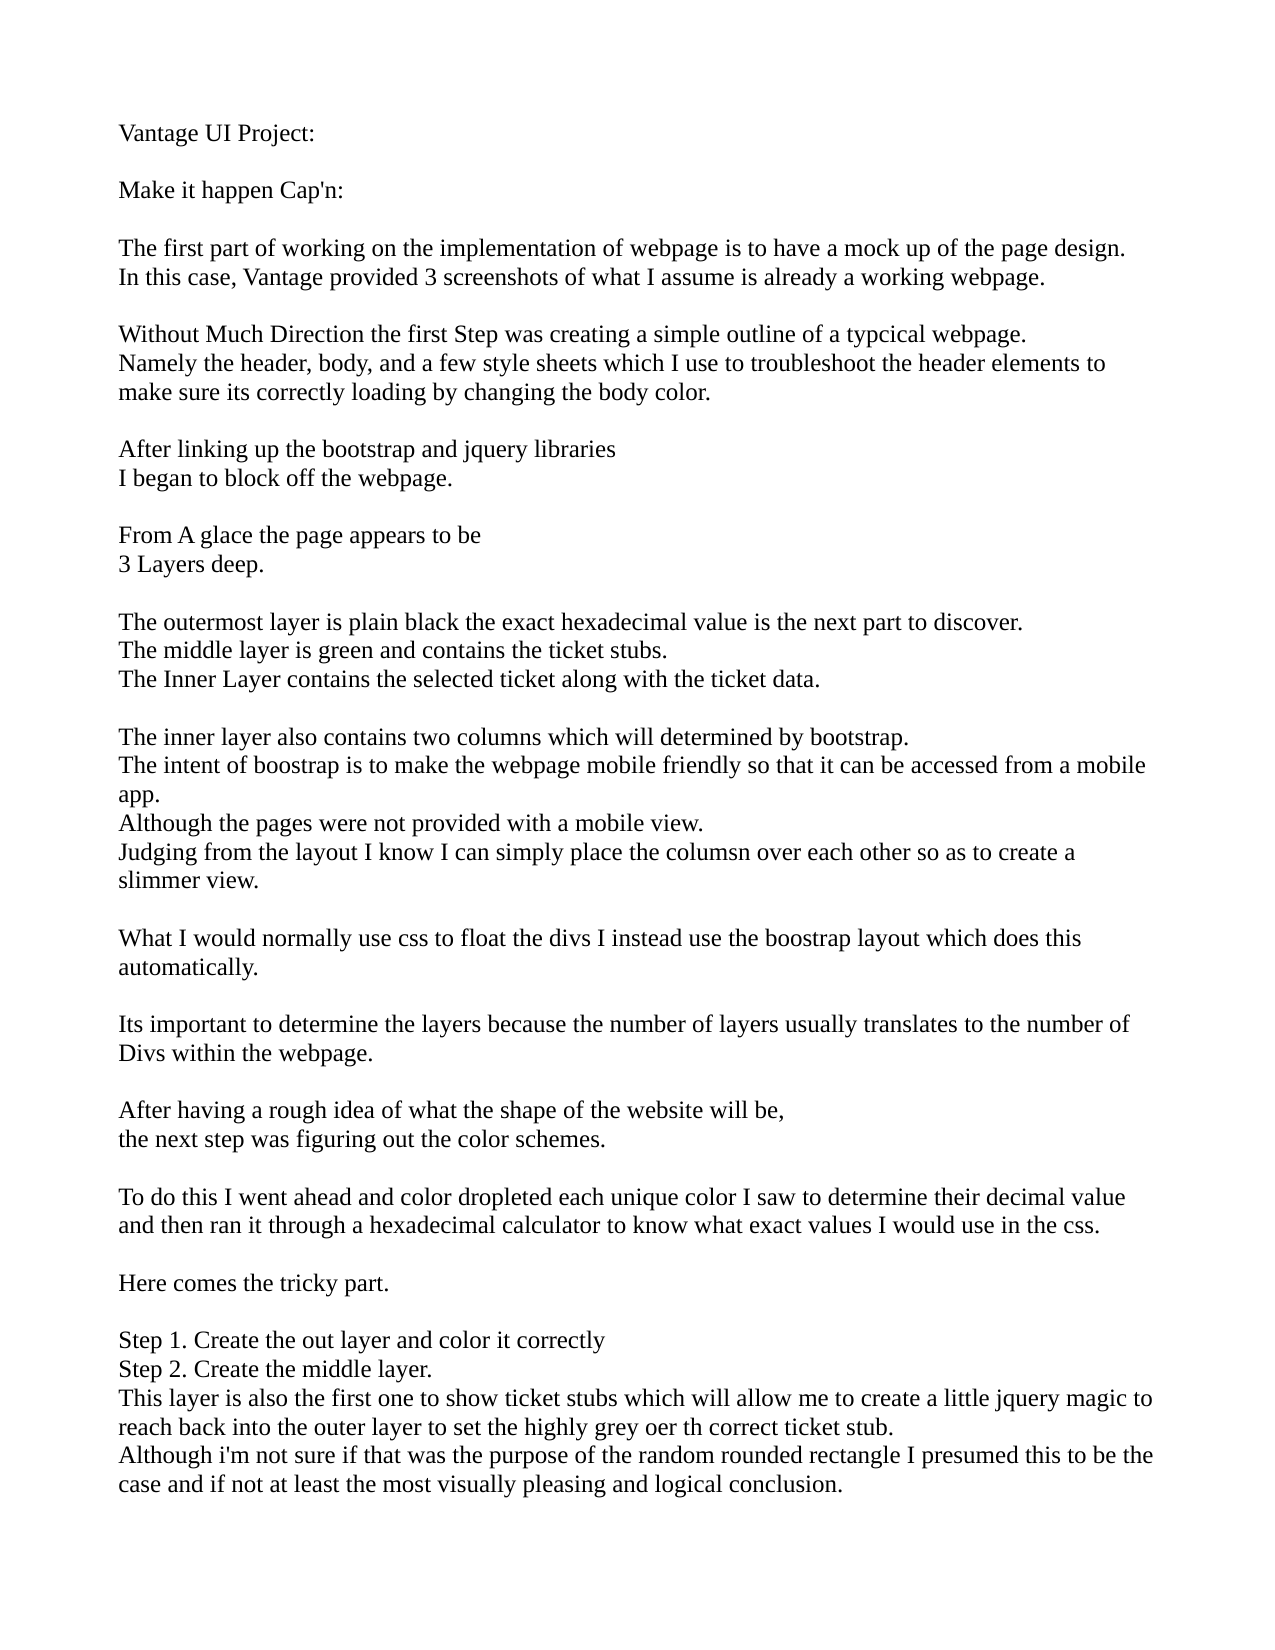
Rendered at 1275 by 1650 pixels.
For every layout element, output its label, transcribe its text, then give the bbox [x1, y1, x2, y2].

text The first part of working on the implementation of webpage is to have a mock up of the page design. [118, 233, 1157, 262]
text The Inner Layer contains the selected ticket along with the ticket data. [118, 664, 1157, 693]
text To do this I went ahead and color dropleted each unique color I saw to determine their decimal value and then ran it through a hexadecimal calculator to know what exact values I would use in the css. [118, 1182, 1157, 1239]
text Namely the header, body, and a few style sheets which I use to troubleshoot the header elements to make sure its correctly loading by changing the body color. [118, 348, 1157, 406]
text What I would normally use css to float the divs I instead use the boostrap layout which does this automatically. [118, 923, 1157, 981]
text After having a rough idea of what the shape of the website will be, [118, 1096, 1157, 1124]
text Although i'm not sure if that was the purpose of the random rounded rectangle I presumed this to be the case and if not at least the most visually pleasing and logical conclusion. [118, 1441, 1157, 1498]
text Here comes the tricky part. [118, 1268, 1157, 1297]
text The middle layer is green and contains the ticket stubs. [118, 636, 1157, 664]
text the next step was figuring out the color schemes. [118, 1124, 1157, 1153]
text From A glace the page appears to be [118, 521, 1157, 549]
text Although the pages were not provided with a mobile view. [118, 808, 1157, 837]
text 3 Layers deep. [118, 549, 1157, 578]
text I began to block off the webpage. [118, 463, 1157, 492]
text The outermost layer is plain black the exact hexadecimal value is the next part to discover. [118, 607, 1157, 636]
text Vantage UI Project: [118, 118, 1157, 147]
text Step 2. Create the middle layer. [118, 1354, 1157, 1383]
text Its important to determine the layers because the number of layers usually translates to the number of Divs within the webpage. [118, 1009, 1157, 1067]
text Judging from the layout I know I can simply place the columsn over each other so as to create a slimmer view. [118, 837, 1157, 894]
text Without Much Direction the first Step was creating a simple outline of a typcical webpage. [118, 319, 1157, 348]
text Step 1. Create the out layer and color it correctly [118, 1326, 1157, 1354]
text The intent of boostrap is to make the webpage mobile friendly so that it can be accessed from a mobile app. [118, 751, 1157, 808]
text The inner layer also contains two columns which will determined by bootstrap. [118, 722, 1157, 751]
text This layer is also the first one to show ticket stubs which will allow me to create a little jquery magic to reach back into the outer layer to set the highly grey oer th correct ticket stub. [118, 1383, 1157, 1441]
text In this case, Vantage provided 3 screenshots of what I assume is already a working webpage. [118, 262, 1157, 291]
text After linking up the bootstrap and jquery libraries [118, 434, 1157, 463]
text Make it happen Cap'n: [118, 176, 1157, 204]
